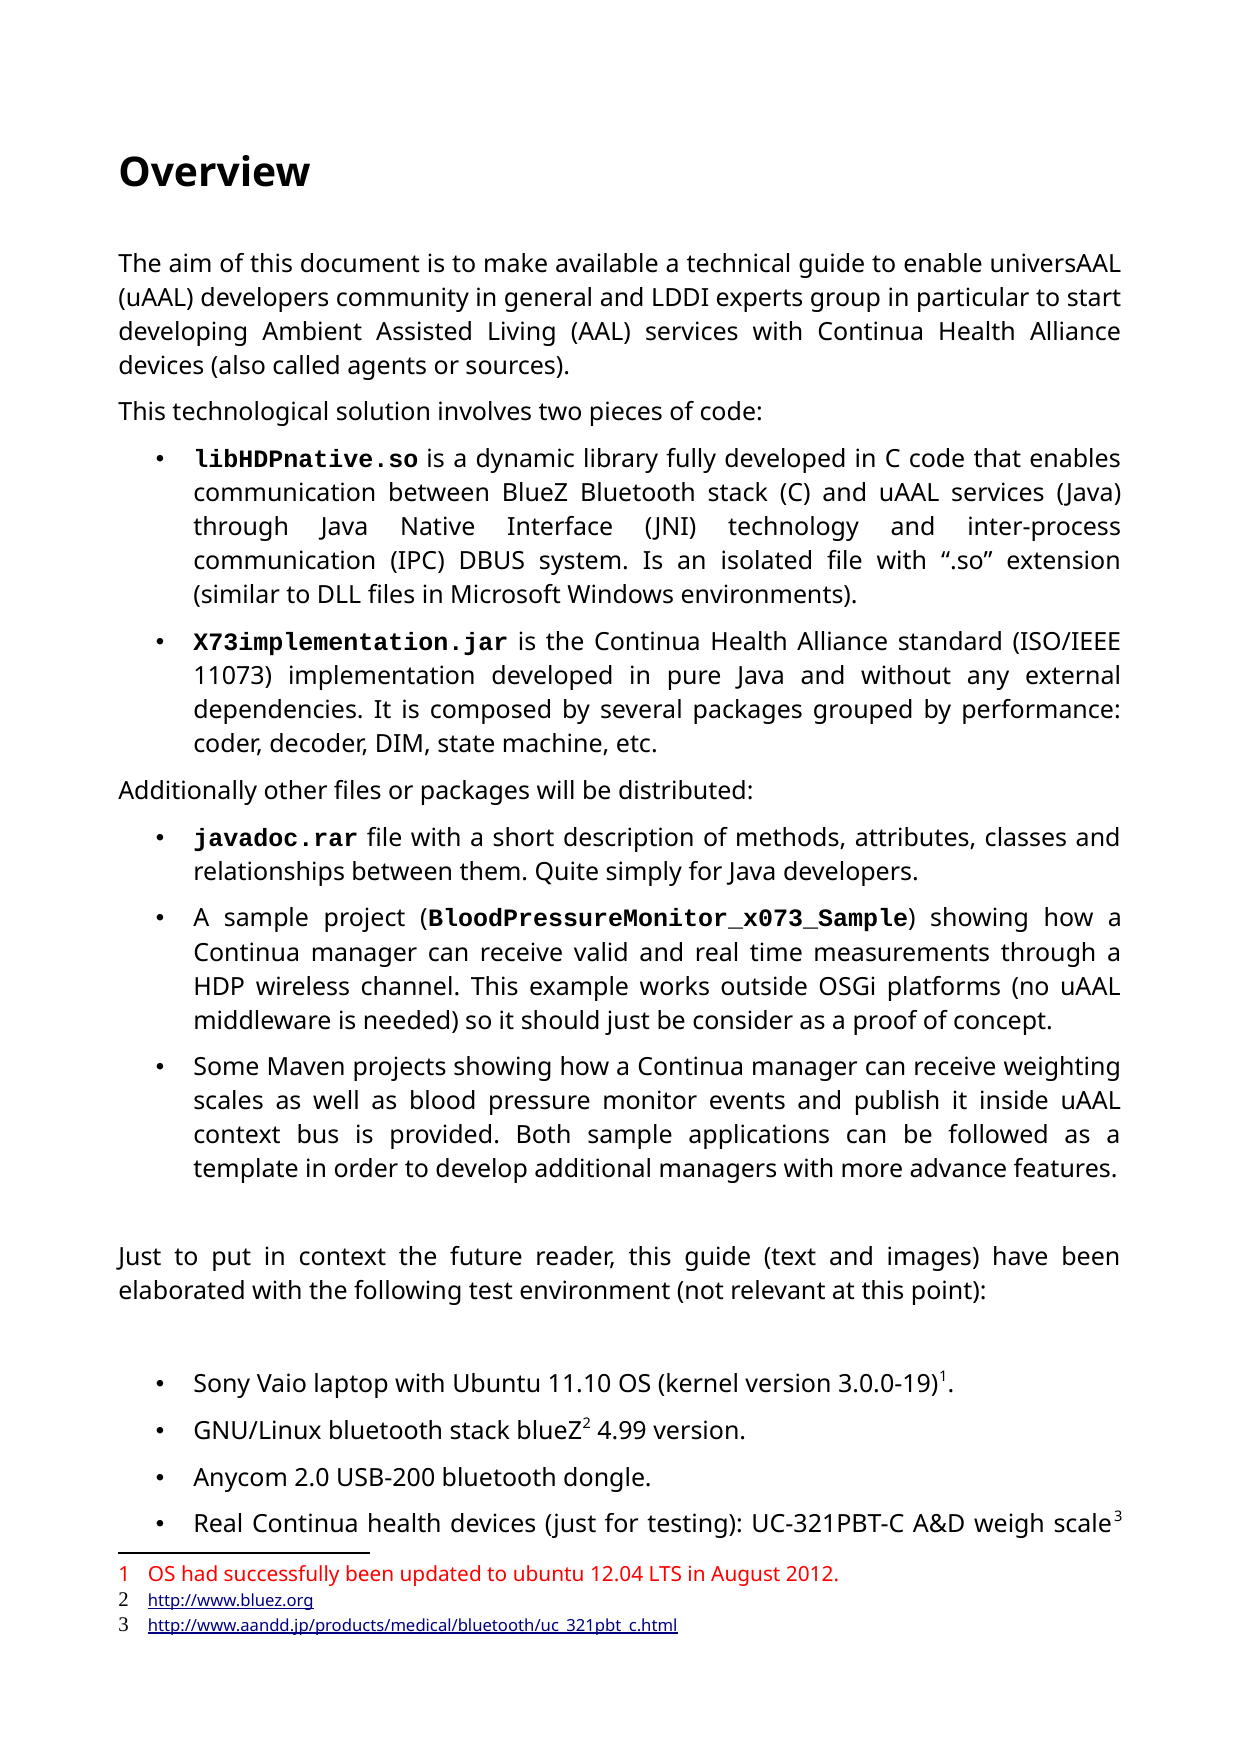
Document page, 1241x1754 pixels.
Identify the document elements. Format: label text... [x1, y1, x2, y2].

subtitle Just to put in context the future reader, this guide (text and images) have been elaborated with the following test environment (not relevant at this point): [118, 1239, 1122, 1307]
subtitle http://www.bluez.org [118, 1587, 1122, 1611]
subtitle X73implementation.jar is the Continua Health Alliance standard (ISO/IEEE 11073) implementation developed in pure Java and without any external dependencies. It is composed by several packages grouped by performance: coder, decoder, DIM, state machine, etc. [156, 624, 1122, 760]
subtitle The aim of this document is to make available a technical guide to enable universAAL (uAAL) developers community in general and LDDI experts group in particular to start developing Ambient Assisted Living (AAL) services with Continua Health Alliance devices (also called agents or sources). [118, 245, 1122, 382]
subtitle Sony Vaio laptop with Ubuntu 11.10 OS (kernel version 3.0.0-19). [156, 1366, 1122, 1400]
subtitle javadoc.rar file with a short description of methods, attributes, classes and relationships between them. Quite simply for Java developers. [156, 819, 1122, 887]
subtitle GNU/Linux bluetooth stack blueZ 4.99 version. [156, 1413, 1122, 1447]
subtitle OS had successfully been updated to ubuntu 12.04 LTS in August 2012. [118, 1559, 1122, 1587]
subtitle Additionally other files or packages will be distributed: [118, 773, 1122, 807]
subtitle Real Continua health devices (just for testing): UC-321PBT-C A&D weigh scale and UA-767PBT-C A &D upper arm blood pressure monitor. [156, 1506, 1122, 1540]
subtitle Anycom 2.0 USB-200 bluetooth dongle. [156, 1459, 1122, 1493]
subtitle libHDPnative.so is a dynamic library fully developed in C code that enables communication between BlueZ Bluetooth stack (C) and uAAL services (Java) through Java Native Interface (JNI) technology and inter-process communication (IPC) DBUS system. Is an isolated file with “.so” extension (similar to DLL files in Microsoft Windows environments). [156, 441, 1122, 611]
subtitle This technological solution involves two pieces of code: [118, 394, 1122, 428]
subtitle Some Maven projects showing how a Continua manager can receive weighting scales as well as blood pressure monitor events and publish it inside uAAL context bus is provided. Both sample applications can be followed as a template in order to develop additional managers with more advance features. [156, 1049, 1122, 1185]
subtitle Overview [118, 143, 1122, 199]
subtitle http://www.aandd.jp/products/medical/bluetooth/uc_321pbt_c.html [118, 1611, 1122, 1636]
subtitle A sample project (BloodPressureMonitor_x073_Sample) showing how a Continua manager can receive valid and real time measurements through a HDP wireless channel. This example works outside OSGi platforms (no uAAL middleware is needed) so it should just be consider as a proof of concept. [156, 900, 1122, 1036]
